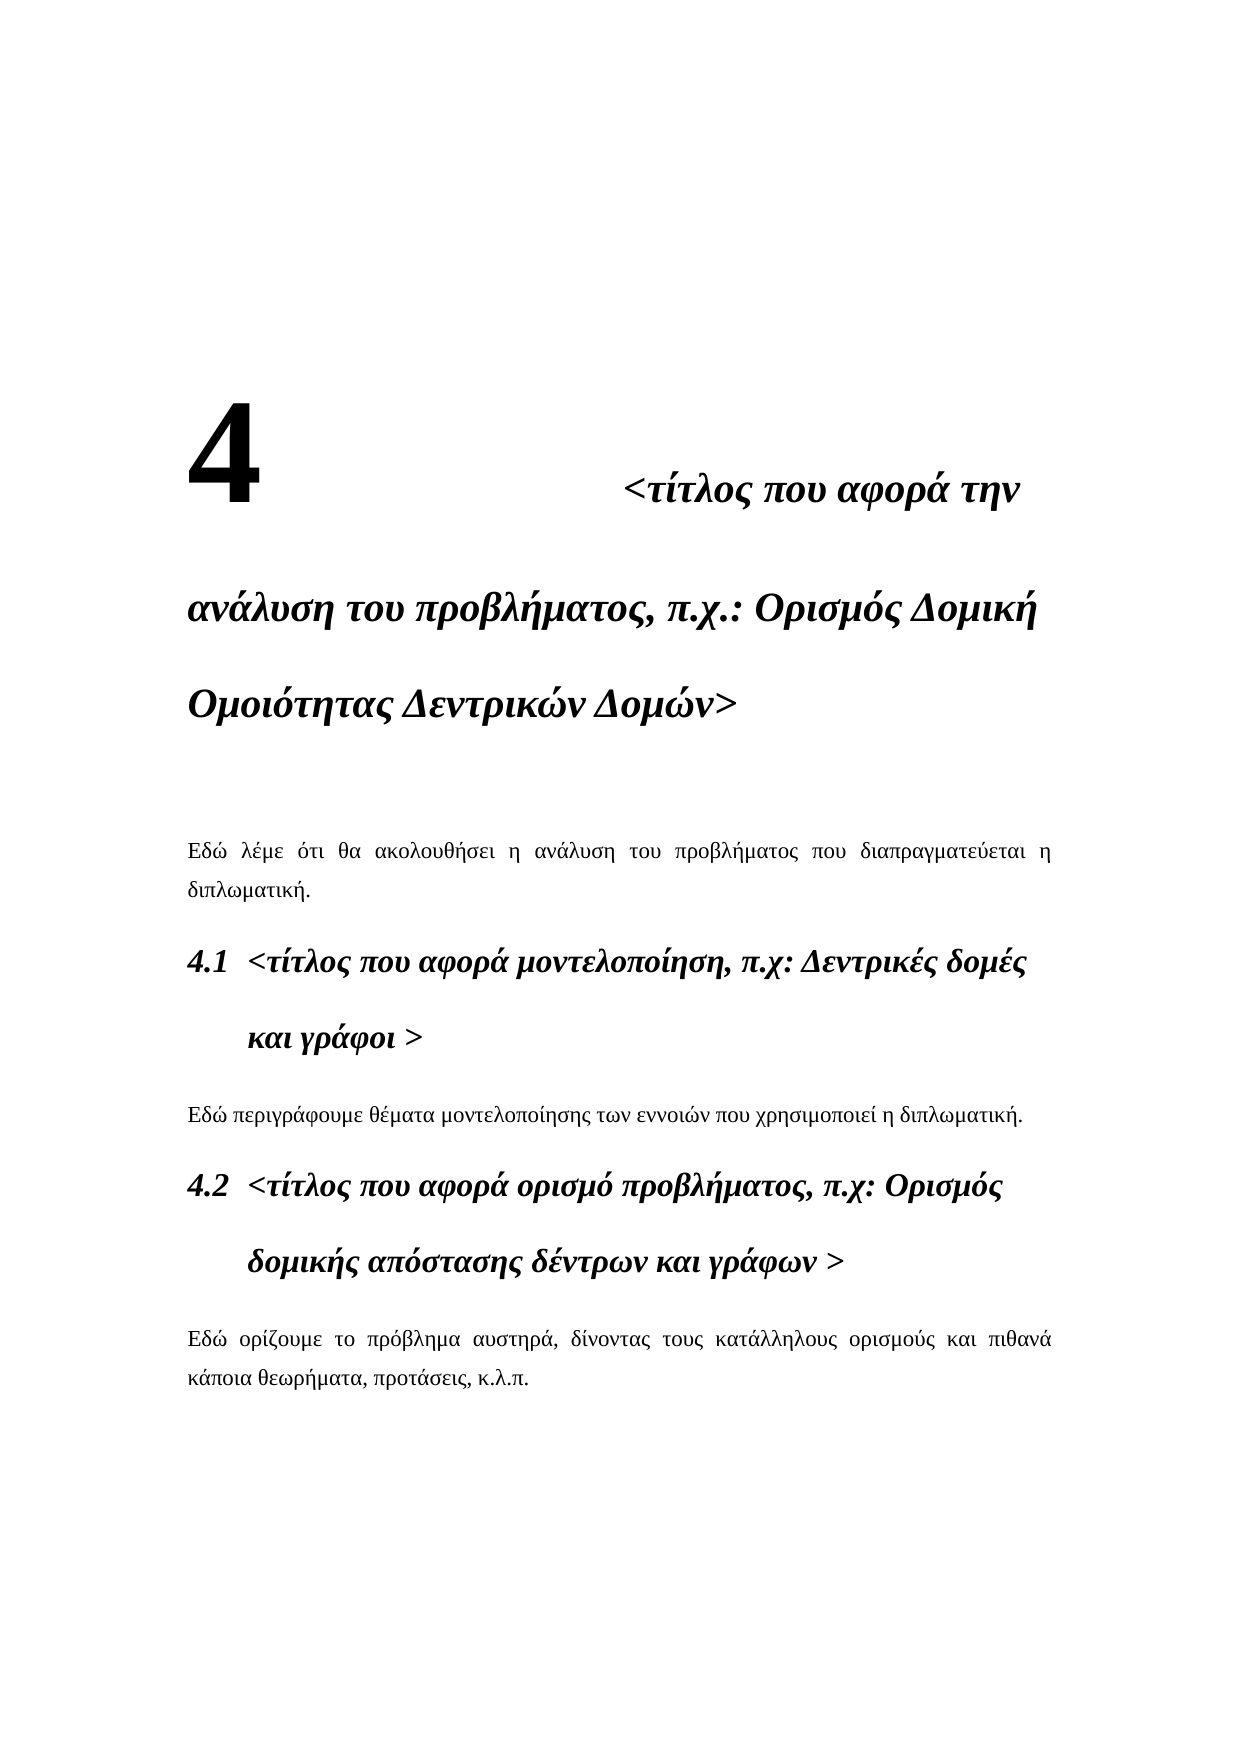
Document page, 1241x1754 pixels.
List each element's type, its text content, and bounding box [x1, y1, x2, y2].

subtitle <τίτλος που αφορά την ανάλυση του προβλήματος, π.χ.: Ορισμός Δομική Ομοιότητας Δεντρικών Δομών> [187, 362, 1058, 727]
subtitle <τίτλος που αφορά μοντελοποίηση, π.χ: Δεντρικές δομές και γράφοι > [187, 941, 1058, 1056]
text Εδώ λέμε ότι θα ακολουθήσει η ανάλυση του προβλήματος που διαπραγματεύεται η διπλωματική. [187, 837, 1053, 903]
text Εδώ ορίζουμε το πρόβλημα αυστηρά, δίνοντας τους κατάλληλους ορισμούς και πιθανά κάποια θεωρήματα, προτάσεις, κ.λ.π. [187, 1325, 1053, 1391]
text Εδώ περιγράφουμε θέματα μοντελοποίησης των εννοιών που χρησιμοποιεί η διπλωματική. [187, 1101, 1053, 1127]
subtitle <τίτλος που αφορά ορισμό προβλήματος, π.χ: Ορισμός δομικής απόστασης δέντρων και γράφων > [187, 1165, 1058, 1280]
